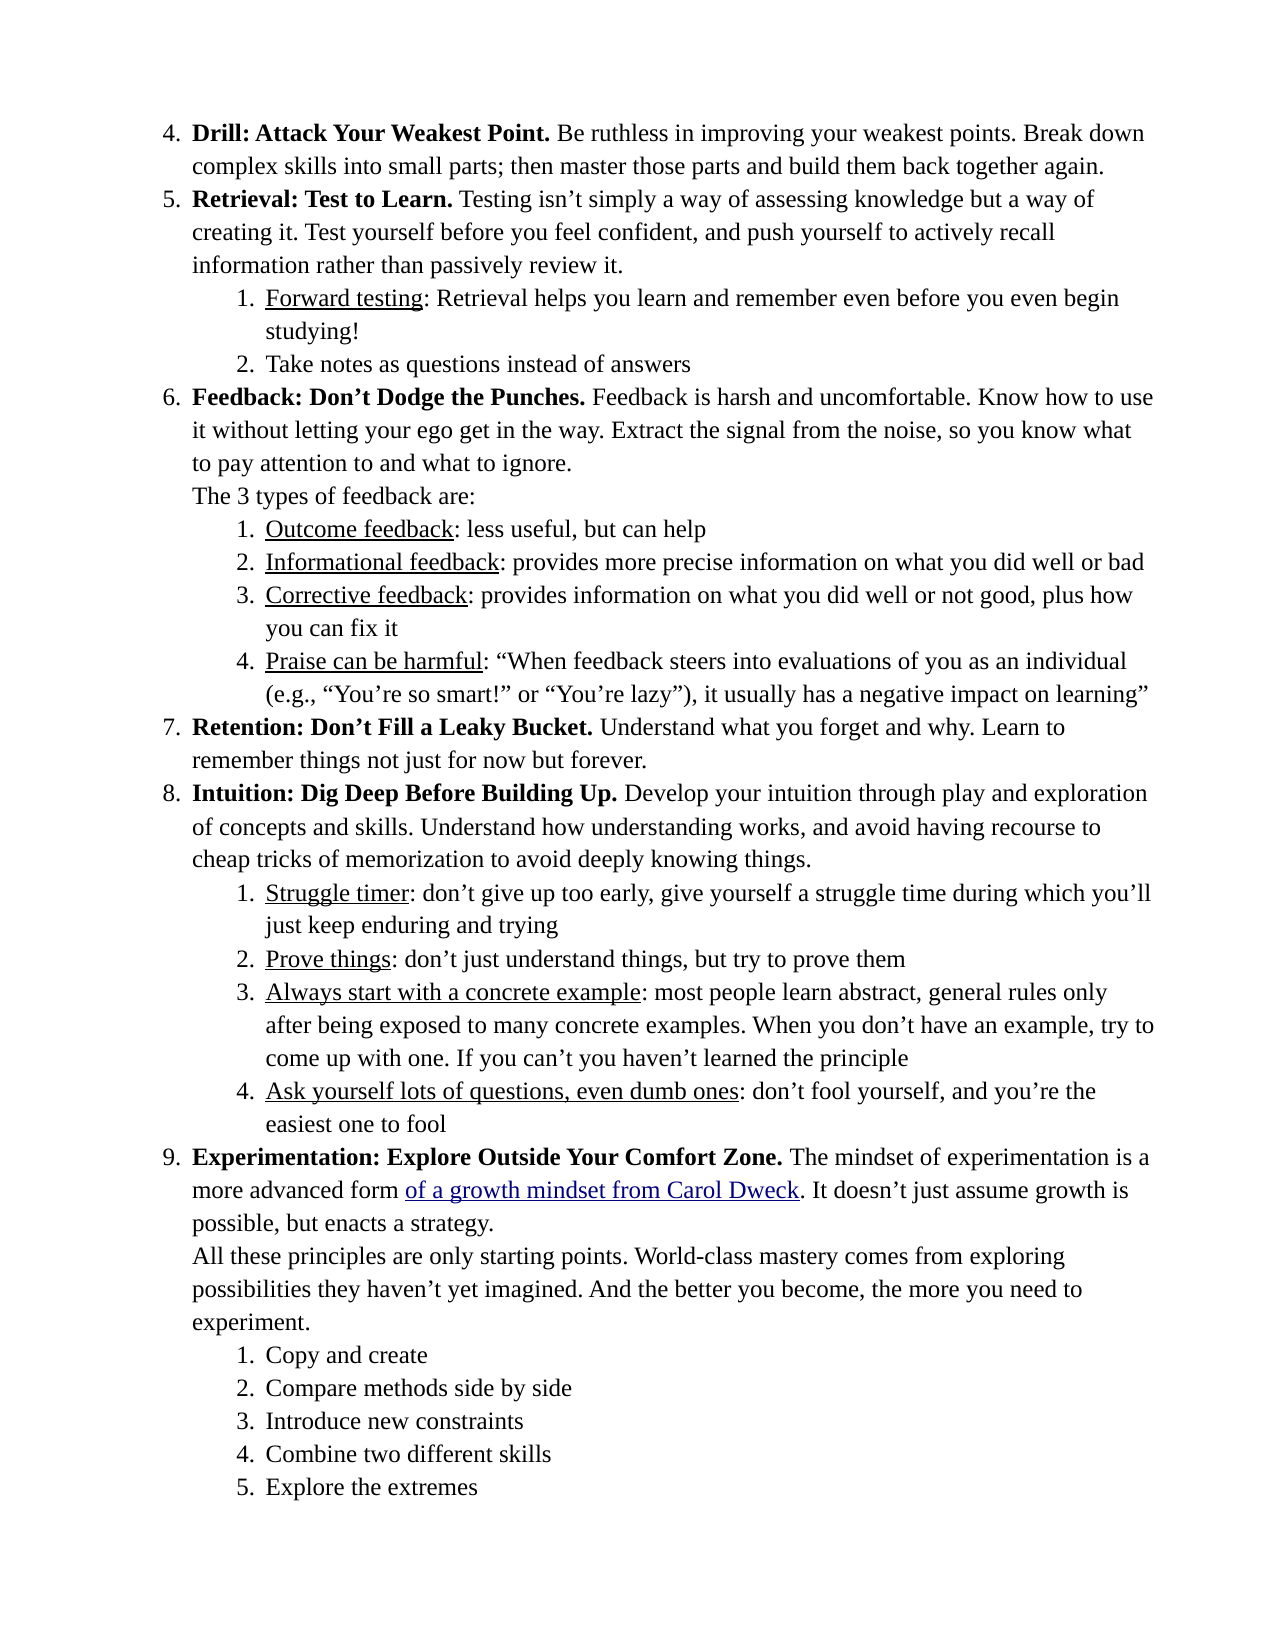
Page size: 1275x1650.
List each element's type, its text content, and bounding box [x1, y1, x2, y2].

list Experimentation: Explore Outside Your Comfort Zone. The mindset of experimentation is a more advanced form of a growth mindset from Carol Dweck. It doesn’t just assume growth is possible, but enacts a strategy. All these principles are only starting points. World-class mastery comes from exploring possibilities they haven’t yet imagined. And the better you become, the more you need to experiment. [162, 1142, 1157, 1336]
list Retrieval: Test to Learn. Testing isn’t simply a way of assessing knowledge but a way of creating it. Test yourself before you feel confident, and push yourself to actively recall information rather than passively review it. [162, 184, 1157, 279]
list Prove things: don’t just understand things, but try to prove them [236, 944, 1157, 972]
list Explore the extremes [236, 1472, 1157, 1501]
list Always start with a concrete example: most people learn abstract, general rules only after being exposed to many concrete examples. When you don’t have an example, try to come up with one. If you can’t you haven’t learned the principle [236, 977, 1157, 1071]
list Compare methods side by side [236, 1373, 1157, 1402]
list Take notes as questions instead of answers [236, 349, 1157, 378]
list Drill: Attack Your Weakest Point. Be ruthless in improving your weakest points. Break down complex skills into small parts; then master those parts and build them back together again. [162, 118, 1157, 180]
list Ask yourself lots of questions, even dumb ones: don’t fool yourself, and you’re the easiest one to fool [236, 1076, 1157, 1137]
list Combine two different skills [236, 1439, 1157, 1468]
list Intuition: Dig Deep Before Building Up. Develop your intuition through play and exploration of concepts and skills. Understand how understanding works, and avoid having recourse to cheap tricks of memorization to avoid deeply knowing things. [162, 778, 1157, 873]
list Struggle timer: don’t give up too early, give yourself a struggle time during which you’ll just keep enduring and trying [236, 878, 1157, 939]
list Informational feedback: provides more precise information on what you did well or bad [236, 547, 1157, 576]
list Outcome feedback: less useful, but can help [236, 514, 1157, 543]
list Retention: Don’t Fill a Leaky Bucket. Understand what you forget and why. Learn to remember things not just for now but forever. [162, 712, 1157, 774]
list Praise can be harmful: “When feedback steers into evaluations of you as an individual (e.g., “You’re so smart!” or “You’re lazy”), it usually has a negative impact on learning” [236, 646, 1157, 708]
list Forward testing: Retrieval helps you learn and remember even before you even begin studying! [236, 283, 1157, 345]
list Copy and create [236, 1340, 1157, 1369]
list Feedback: Don’t Dodge the Punches. Feedback is harsh and uncomfortable. Know how to use it without letting your ego get in the way. Extract the signal from the noise, so you know what to pay attention to and what to ignore. The 3 types of feedback are: [162, 382, 1157, 510]
list Corrective feedback: provides information on what you did well or not good, plus how you can fix it [236, 580, 1157, 642]
list Introduce new constraints [236, 1406, 1157, 1435]
